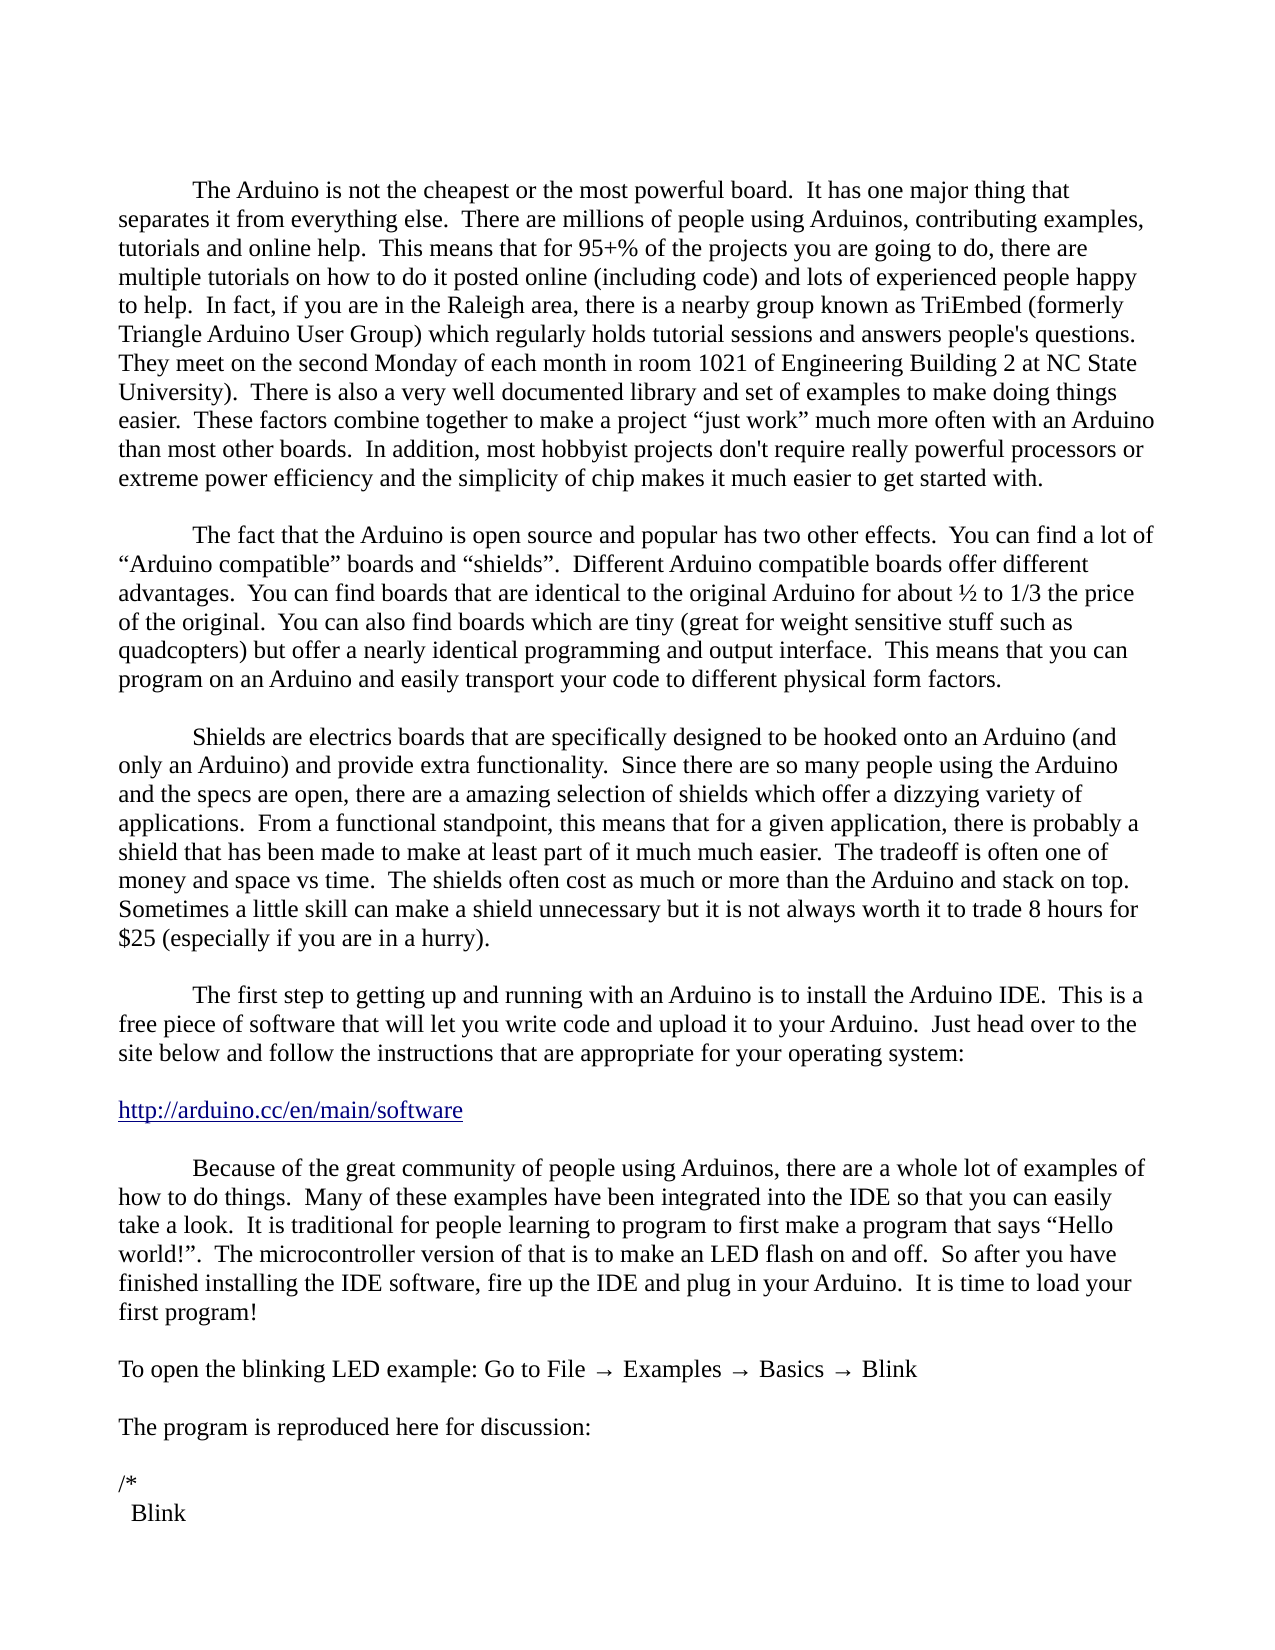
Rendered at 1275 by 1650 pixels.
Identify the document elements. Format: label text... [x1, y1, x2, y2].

text /* [118, 1469, 1157, 1498]
text Blink [118, 1498, 1157, 1527]
text Because of the great community of people using Arduinos, there are a whole lot of examples of how to do things. Many of these examples have been integrated into the IDE so that you can easily take a look. It is traditional for people learning to program to first make a program that says “Hello world!”. The microcontroller version of that is to make an LED flash on and off. So after you have finished installing the IDE software, fire up the IDE and plug in your Arduino. It is time to load your first program! [118, 1153, 1157, 1326]
text The Arduino is not the cheapest or the most powerful board. It has one major thing that separates it from everything else. There are millions of people using Arduinos, contributing examples, tutorials and online help. This means that for 95+% of the projects you are going to do, there are multiple tutorials on how to do it posted online (including code) and lots of experienced people happy to help. In fact, if you are in the Raleigh area, there is a nearby group known as TriEmbed (formerly Triangle Arduino User Group) which regularly holds tutorial sessions and answers people's questions. They meet on the second Monday of each month in room 1021 of Engineering Building 2 at NC State University). There is also a very well documented library and set of examples to make doing things easier. These factors combine together to make a project “just work” much more often with an Arduino than most other boards. In addition, most hobbyist projects don't require really powerful processors or extreme power efficiency and the simplicity of chip makes it much easier to get started with. [118, 176, 1157, 492]
text Shields are electrics boards that are specifically designed to be hooked onto an Arduino (and only an Arduino) and provide extra functionality. Since there are so many people using the Arduino and the specs are open, there are a amazing selection of shields which offer a dizzying variety of applications. From a functional standpoint, this means that for a given application, there is probably a shield that has been made to make at least part of it much much easier. The tradeoff is often one of money and space vs time. The shields often cost as much or more than the Arduino and stack on top. Sometimes a little skill can make a shield unnecessary but it is not always worth it to trade 8 hours for $25 (especially if you are in a hurry). [118, 722, 1157, 952]
text The program is reproduced here for discussion: [118, 1412, 1157, 1441]
text The fact that the Arduino is open source and popular has two other effects. You can find a lot of “Arduino compatible” boards and “shields”. Different Arduino compatible boards offer different advantages. You can find boards that are identical to the original Arduino for about ½ to 1/3 the price of the original. You can also find boards which are tiny (great for weight sensitive stuff such as quadcopters) but offer a nearly identical programming and output interface. This means that you can program on an Arduino and easily transport your code to different physical form factors. [118, 521, 1157, 693]
text http://arduino.cc/en/main/software [118, 1096, 1157, 1124]
text The first step to getting up and running with an Arduino is to install the Arduino IDE. This is a free piece of software that will let you write code and upload it to your Arduino. Just head over to the site below and follow the instructions that are appropriate for your operating system: [118, 981, 1157, 1067]
text To open the blinking LED example: Go to File → Examples → Basics → Blink [118, 1354, 1157, 1383]
